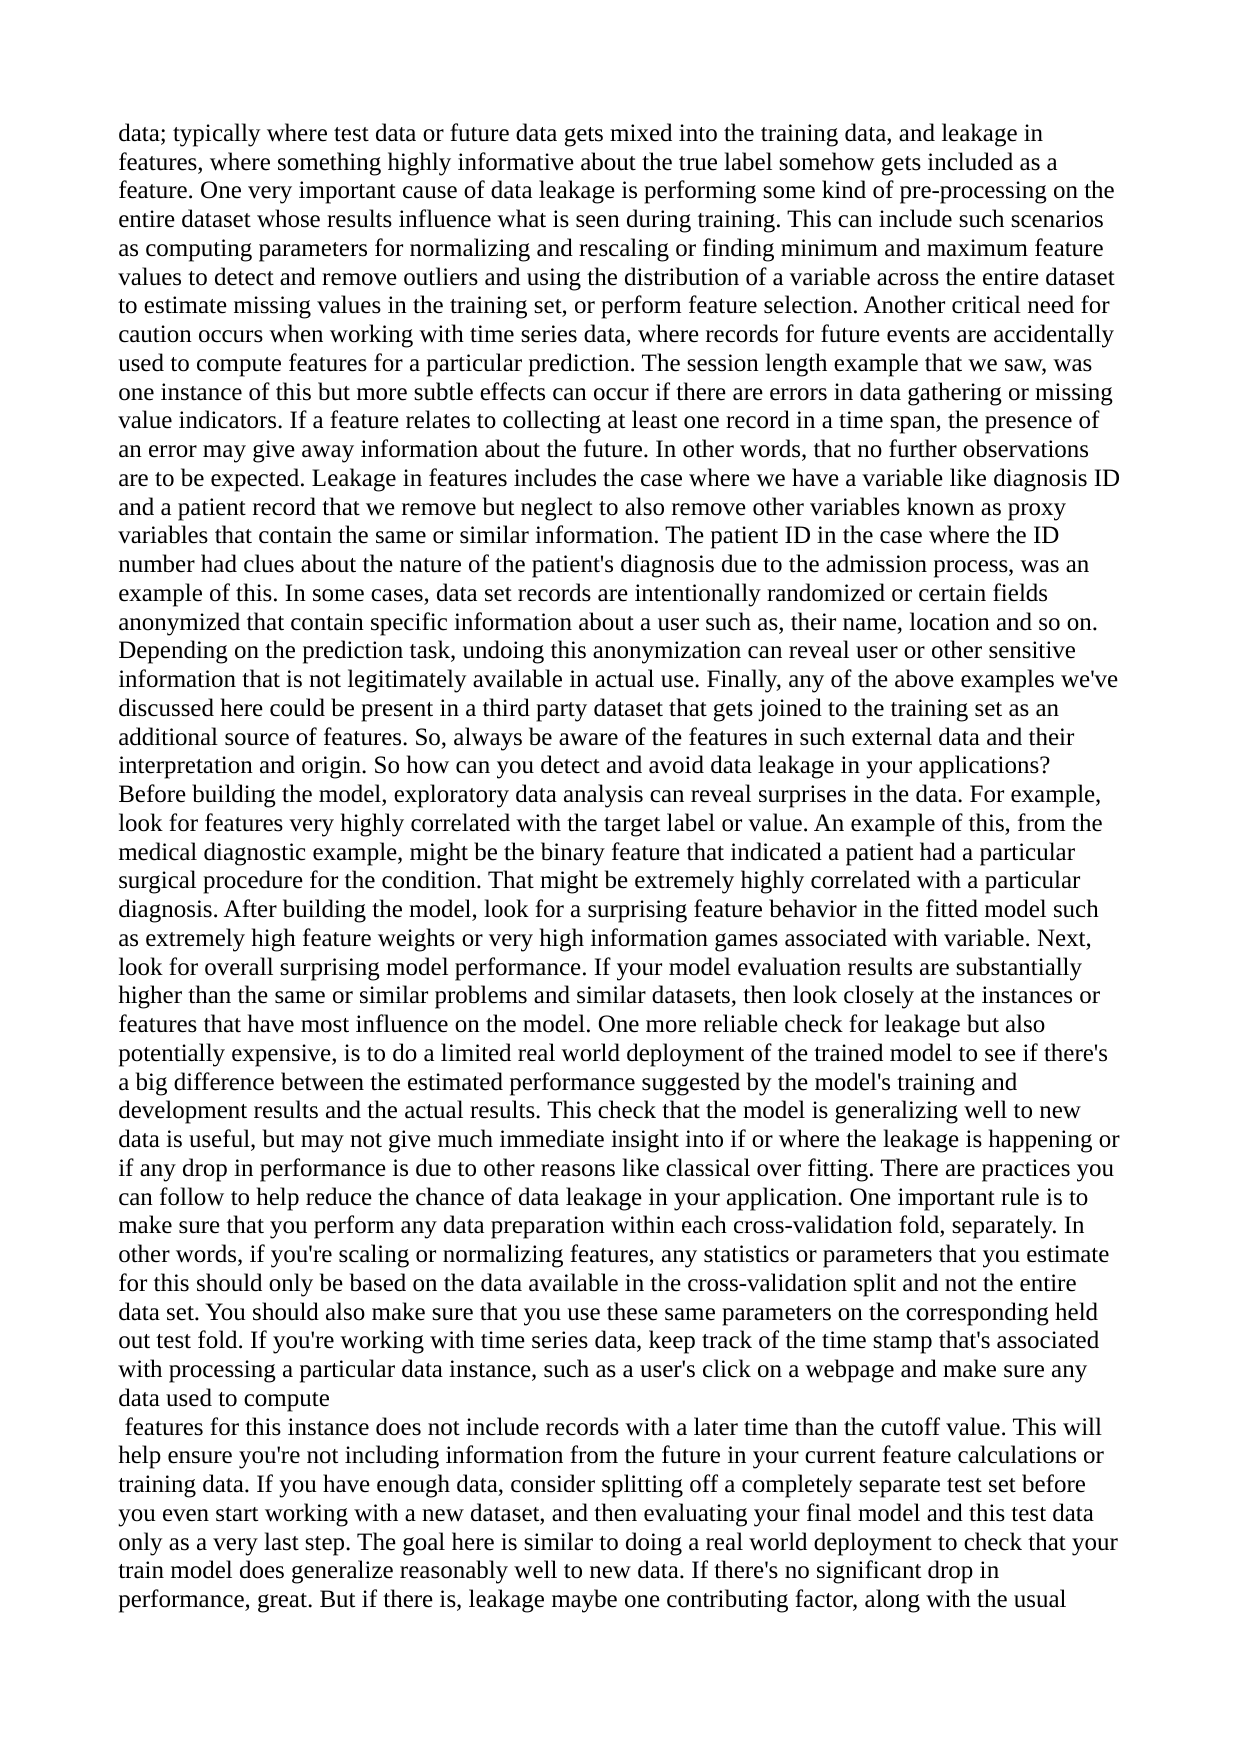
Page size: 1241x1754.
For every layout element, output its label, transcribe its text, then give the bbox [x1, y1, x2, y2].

text features for this instance does not include records with a later time than the cutoff value. This will help ensure you're not including information from the future in your current feature calculations or training data. If you have enough data, consider splitting off a completely separate test set before you even start working with a new dataset, and then evaluating your final model and this test data only as a very last step. The goal here is similar to doing a real world deployment to check that your train model does generalize reasonably well to new data. If there's no significant drop in performance, great. But if there is, leakage maybe one contributing factor, along with the usual [118, 1412, 1122, 1613]
text data; typically where test data or future data gets mixed into the training data, and leakage in features, where something highly informative about the true label somehow gets included as a feature. One very important cause of data leakage is performing some kind of pre-processing on the entire dataset whose results influence what is seen during training. This can include such scenarios as computing parameters for normalizing and rescaling or finding minimum and maximum feature values to detect and remove outliers and using the distribution of a variable across the entire dataset to estimate missing values in the training set, or perform feature selection. Another critical need for caution occurs when working with time series data, where records for future events are accidentally used to compute features for a particular prediction. The session length example that we saw, was one instance of this but more subtle effects can occur if there are errors in data gathering or missing value indicators. If a feature relates to collecting at least one record in a time span, the presence of an error may give away information about the future. In other words, that no further observations are to be expected. Leakage in features includes the case where we have a variable like diagnosis ID and a patient record that we remove but neglect to also remove other variables known as proxy variables that contain the same or similar information. The patient ID in the case where the ID number had clues about the nature of the patient's diagnosis due to the admission process, was an example of this. In some cases, data set records are intentionally randomized or certain fields anonymized that contain specific information about a user such as, their name, location and so on. Depending on the prediction task, undoing this anonymization can reveal user or other sensitive information that is not legitimately available in actual use. Finally, any of the above examples we've discussed here could be present in a third party dataset that gets joined to the training set as an additional source of features. So, always be aware of the features in such external data and their interpretation and origin. So how can you detect and avoid data leakage in your applications? Before building the model, exploratory data analysis can reveal surprises in the data. For example, look for features very highly correlated with the target label or value. An example of this, from the medical diagnostic example, might be the binary feature that indicated a patient had a particular surgical procedure for the condition. That might be extremely highly correlated with a particular diagnosis. After building the model, look for a surprising feature behavior in the fitted model such as extremely high feature weights or very high information games associated with variable. Next, look for overall surprising model performance. If your model evaluation results are substantially higher than the same or similar problems and similar datasets, then look closely at the instances or features that have most influence on the model. One more reliable check for leakage but also potentially expensive, is to do a limited real world deployment of the trained model to see if there's a big difference between the estimated performance suggested by the model's training and development results and the actual results. This check that the model is generalizing well to new data is useful, but may not give much immediate insight into if or where the leakage is happening or if any drop in performance is due to other reasons like classical over fitting. There are practices you can follow to help reduce the chance of data leakage in your application. One important rule is to make sure that you perform any data preparation within each cross-validation fold, separately. In other words, if you're scaling or normalizing features, any statistics or parameters that you estimate for this should only be based on the data available in the cross-validation split and not the entire data set. You should also make sure that you use these same parameters on the corresponding held out test fold. If you're working with time series data, keep track of the time stamp that's associated with processing a particular data instance, such as a user's click on a webpage and make sure any data used to compute [118, 118, 1122, 1412]
